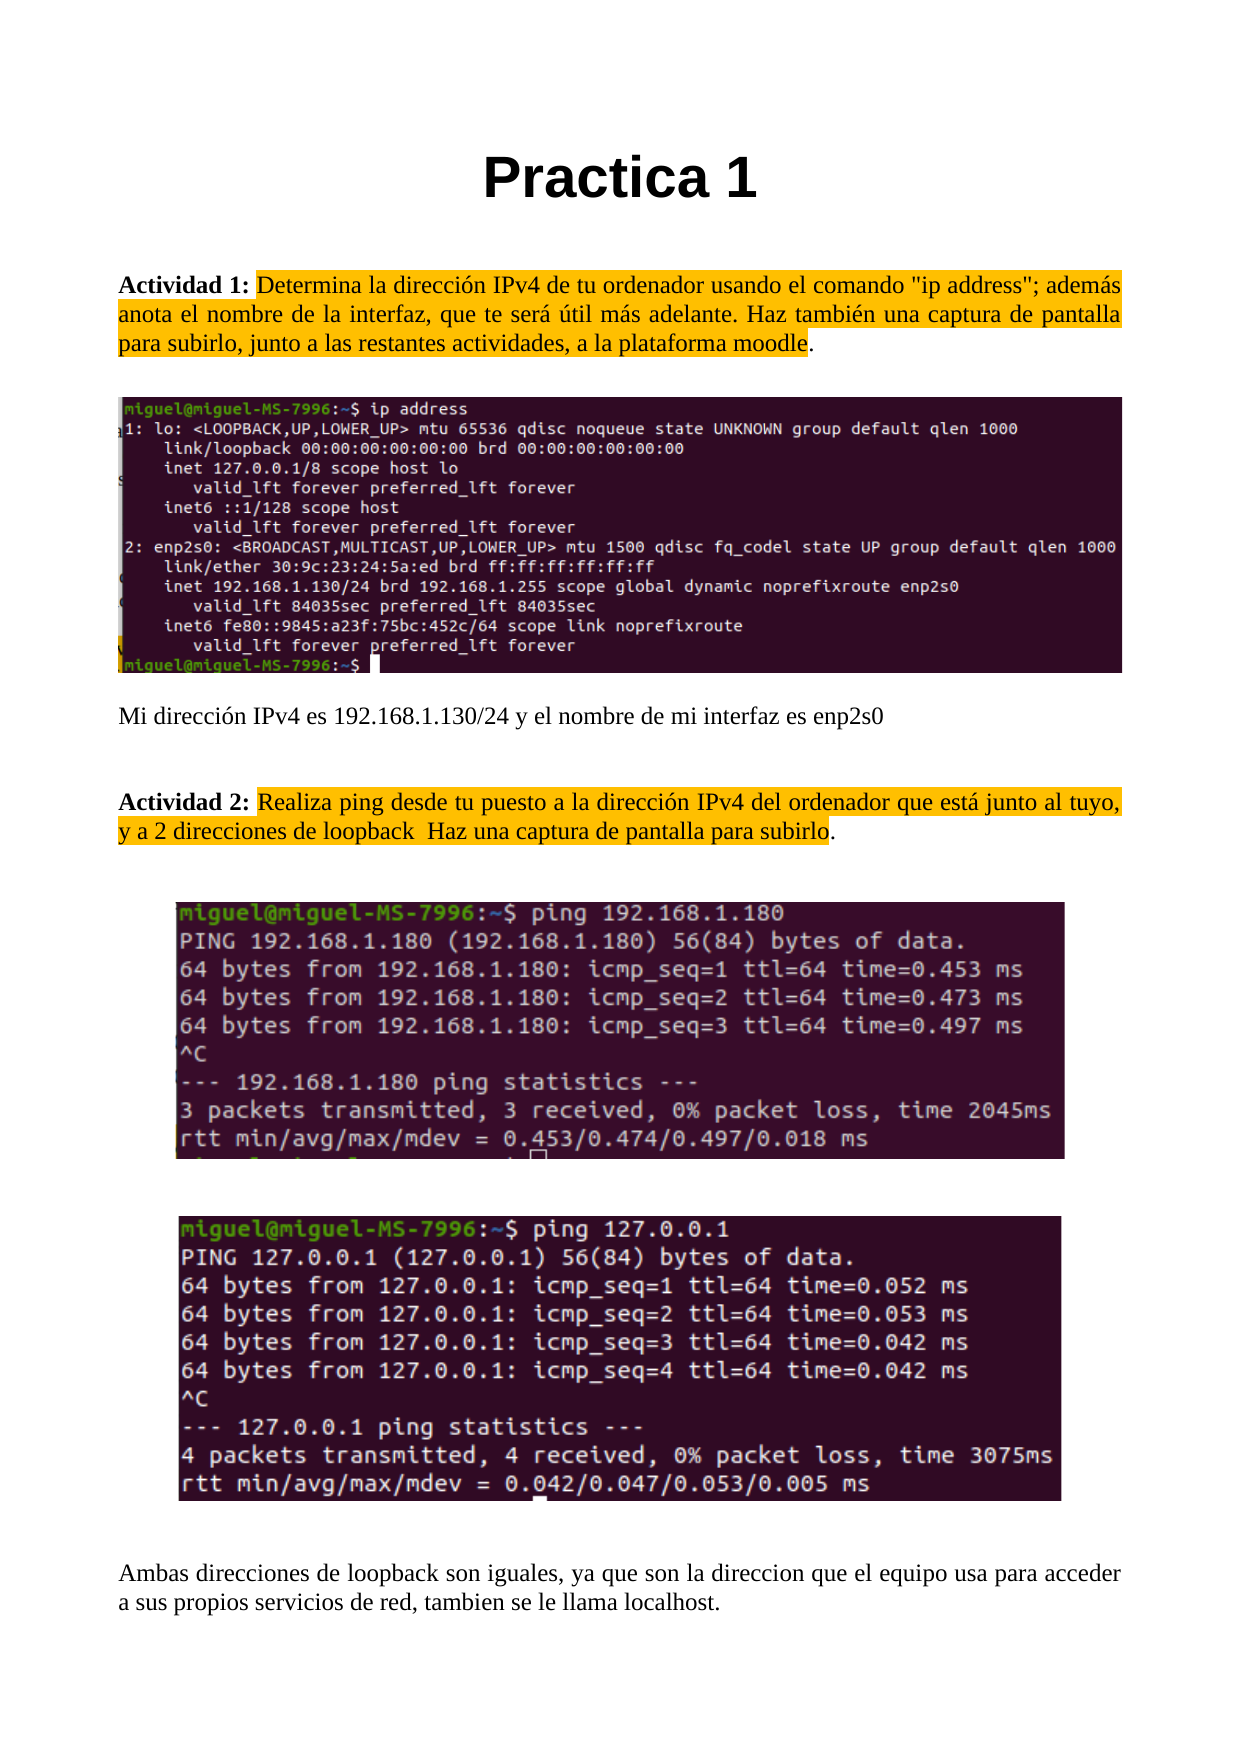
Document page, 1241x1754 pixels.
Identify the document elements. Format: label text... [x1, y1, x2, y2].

picture [118, 397, 1123, 673]
text Actividad 2: Realiza ping desde tu puesto a la dirección IPv4 del ordenador que está junto al tuyo, y a 2 direcciones de loopback Haz una captura de pantalla para subirlo. [118, 787, 1122, 845]
text Mi dirección IPv4 es 192.168.1.130/24 y el nombre de mi interfaz es enp2s0 [118, 701, 1122, 730]
text Actividad 1: Determina la dirección IPv4 de tu ordenador usando el comando "ip address"; además anota el nombre de la interfaz, que te será útil más adelante. Haz también una captura de pantalla para subirlo, junto a las restantes actividades, a la plataforma moodle. [118, 270, 1122, 357]
text Ambas direcciones de loopback son iguales, ya que son la direccion que el equipo usa para acceder a sus propios servicios de red, tambien se le llama localhost. [118, 1558, 1122, 1615]
title Practica 1 [118, 143, 1122, 210]
picture [175, 902, 1065, 1159]
picture [178, 1216, 1062, 1501]
